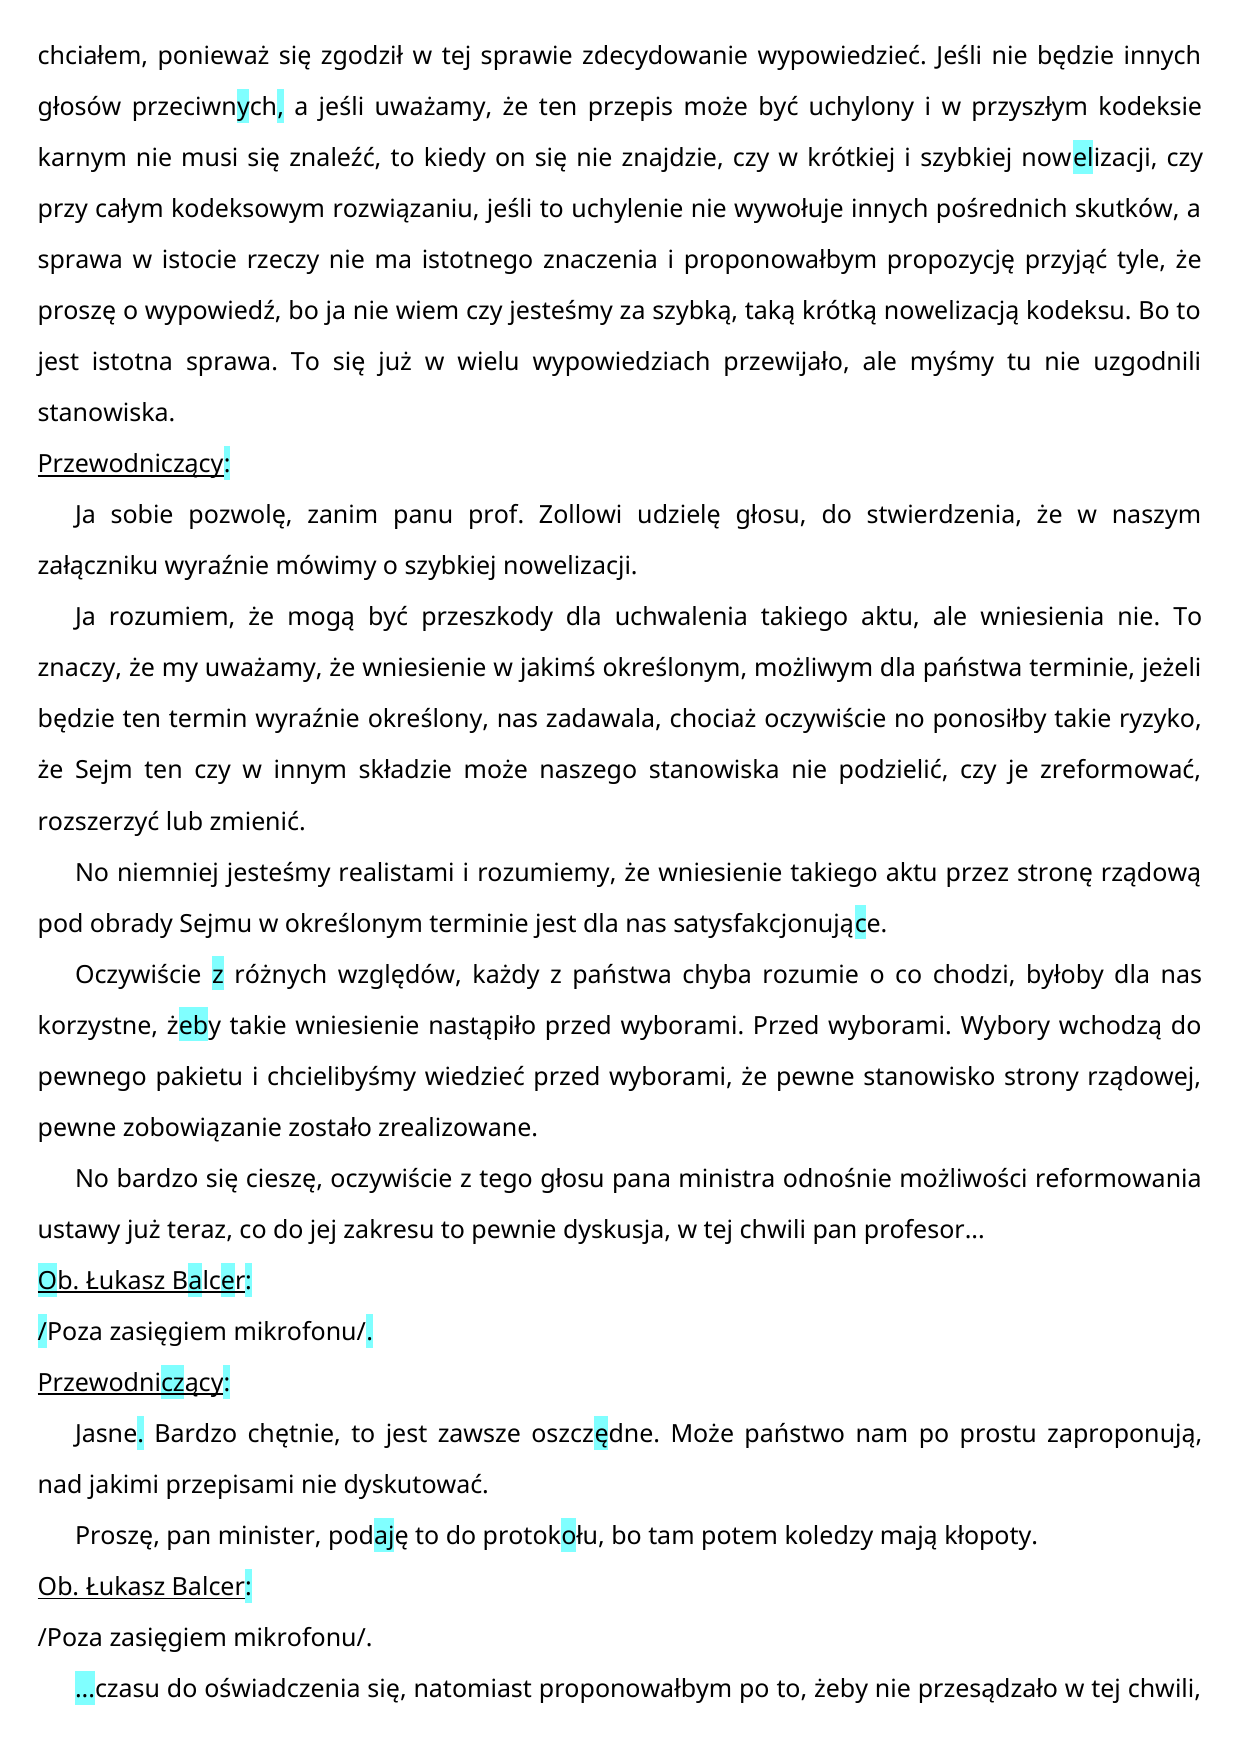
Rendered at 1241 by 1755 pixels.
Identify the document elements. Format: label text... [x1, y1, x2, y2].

text /Poza zasięgiem mikrofonu/. [37, 1313, 1203, 1348]
text Jasne. Bardzo chętnie, to jest zawsze oszczędne. Może państwo nam po prostu zaproponują, nad jakimi przepisami nie dyskutować. [37, 1416, 1203, 1501]
text Przewodniczący: [37, 446, 1203, 480]
text Przewodniczący: [37, 1364, 1203, 1399]
text ...czasu do oświadczenia się, natomiast proponowałbym po to, żeby nie przesądzało w tej chwili, [37, 1671, 1203, 1705]
text No niemniej jesteśmy realistami i rozumiemy, że wniesienie takiego aktu przez stronę rządową pod obrady Sejmu w określonym terminie jest dla nas satysfakcjonujące. [37, 854, 1203, 939]
text No bardzo się cieszę, oczywiście z tego głosu pana ministra odnośnie możliwości reformowania ustawy już teraz, co do jej zakresu to pewnie dyskusja, w tej chwili pan profesor... [37, 1160, 1203, 1246]
text Ob. Łukasz Balcer: [37, 1569, 1203, 1603]
text Oczywiście z różnych względów, każdy z państwa chyba rozumie o co chodzi, byłoby dla nas korzystne, żeby takie wniesienie nastąpiło przed wyborami. Przed wyborami. Wybory wchodzą do pewnego pakietu i chcielibyśmy wiedzieć przed wyborami, że pewne stanowisko strony rządowej, pewne zobowiązanie zostało zrealizowane. [37, 956, 1203, 1143]
text chciałem, ponieważ się zgodził w tej sprawie zdecydowanie wypowiedzieć. Jeśli nie będzie innych głosów przeciwnych, a jeśli uważamy, że ten przepis może być uchylony i w przyszłym kodeksie karnym nie musi się znaleźć, to kiedy on się nie znajdzie, czy w krótkiej i szybkiej nowelizacji, czy przy całym kodeksowym rozwiązaniu, jeśli to uchylenie nie wywołuje innych pośrednich skutków, a sprawa w istocie rzeczy nie ma istotnego znaczenia i proponowałbym propozycję przyjąć tyle, że proszę o wypowiedź, bo ja nie wiem czy jesteśmy za szybką, taką krótką nowelizacją kodeksu. Bo to jest istotna sprawa. To się już w wielu wypowiedziach przewijało, ale myśmy tu nie uzgodnili stanowiska. [37, 37, 1203, 429]
text Ob. Łukasz Balcer: [37, 1262, 1203, 1297]
text Proszę, pan minister, podaję to do protokołu, bo tam potem koledzy mają kłopoty. [37, 1518, 1203, 1552]
text Ja sobie pozwolę, zanim panu prof. Zollowi udzielę głosu, do stwierdzenia, że w naszym załączniku wyraźnie mówimy o szybkiej nowelizacji. [37, 497, 1203, 582]
text Ja rozumiem, że mogą być przeszkody dla uchwalenia takiego aktu, ale wniesienia nie. To znaczy, że my uważamy, że wniesienie w jakimś określonym, możliwym dla państwa terminie, jeżeli będzie ten termin wyraźnie określony, nas zadawala, chociaż oczywiście no ponosiłby takie ryzyko, że Sejm ten czy w innym składzie może naszego stanowiska nie podzielić, czy je zreformować, rozszerzyć lub zmienić. [37, 599, 1203, 837]
text /Poza zasięgiem mikrofonu/. [37, 1620, 1203, 1654]
